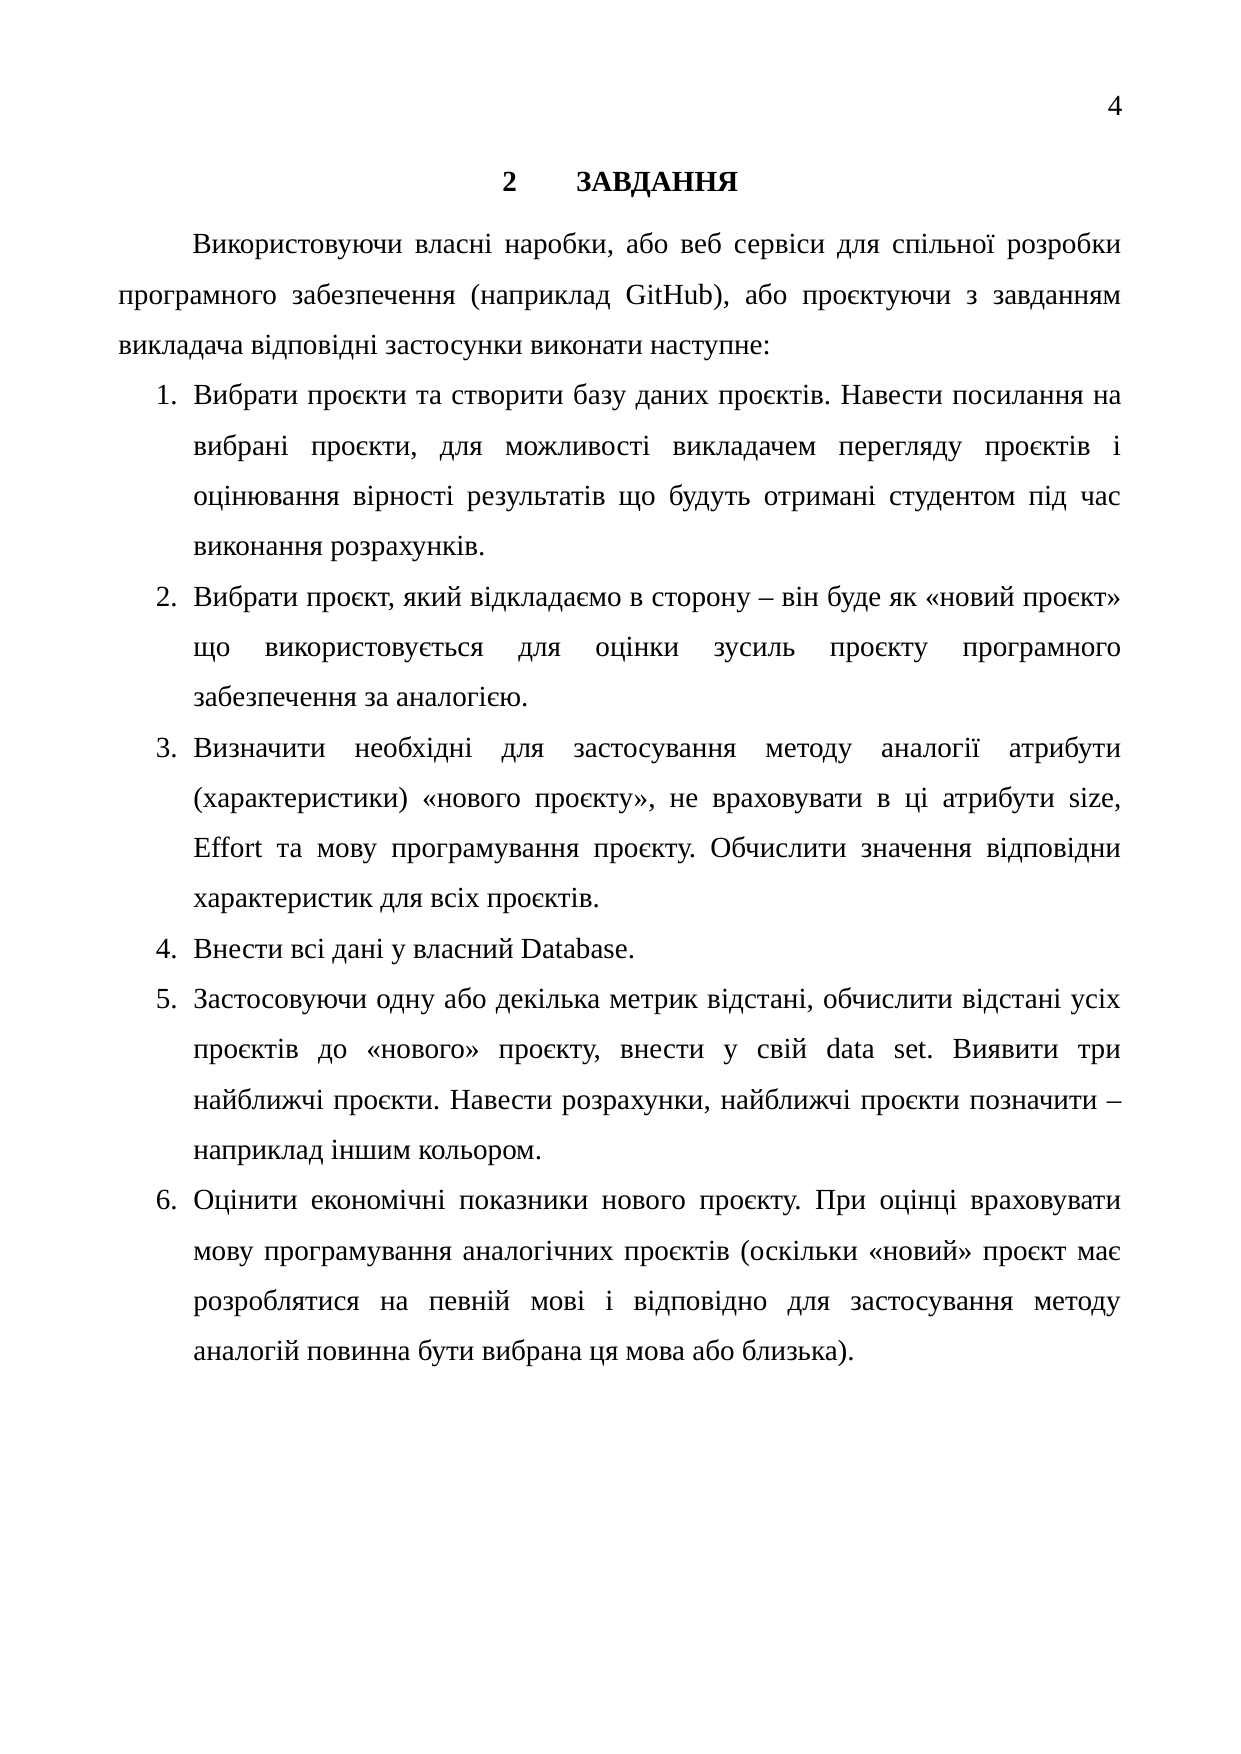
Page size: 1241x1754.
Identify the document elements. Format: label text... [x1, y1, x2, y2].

text Використовуючи власні наробки, або веб сервіси для спільної розробки програмного забезпечення (наприклад GitHub), або проєктуючи з завданням викладача відповідні застосунки виконати наступне: [118, 227, 1122, 361]
subtitle Завдання [118, 164, 1122, 197]
list Внести всі дані у власний Database. [156, 931, 1122, 964]
list Застосовуючи одну або декілька метрик відстані, обчислити відстані усіх проєктів до «нового» проєкту, внести у свій data set. Виявити три найближчі проєкти. Навести розрахунки, найближчі проєкти позначити – наприклад іншим кольором. [156, 981, 1122, 1166]
list Визначити необхідні для застосування методу аналогії атрибути (характеристики) «нового проєкту», не враховувати в ці атрибути size, Effort та мову програмування проєкту. Обчислити значення відповідни характеристик для всіх проєктів. [156, 730, 1122, 914]
list Вибрати проєкти та створити базу даних проєктів. Навести посилання на вибрані проєкти, для можливості викладачем перегляду проєктів і оцінювання вірності результатів що будуть отримані студентом під час виконання розрахунків. [156, 377, 1122, 562]
list Оцінити економічні показники нового проєкту. При оцінці враховувати мову програмування аналогічних проєктів (оскільки «новий» проєкт має розроблятися на певній мові і відповідно для застосування методу аналогій повинна бути вибрана ця мова або близька). [156, 1182, 1122, 1367]
list Вибрати проєкт, який відкладаємо в сторону – він буде як «новий проєкт» що використовується для оцінки зусиль проєкту програмного забезпечення за аналогією. [156, 579, 1122, 713]
